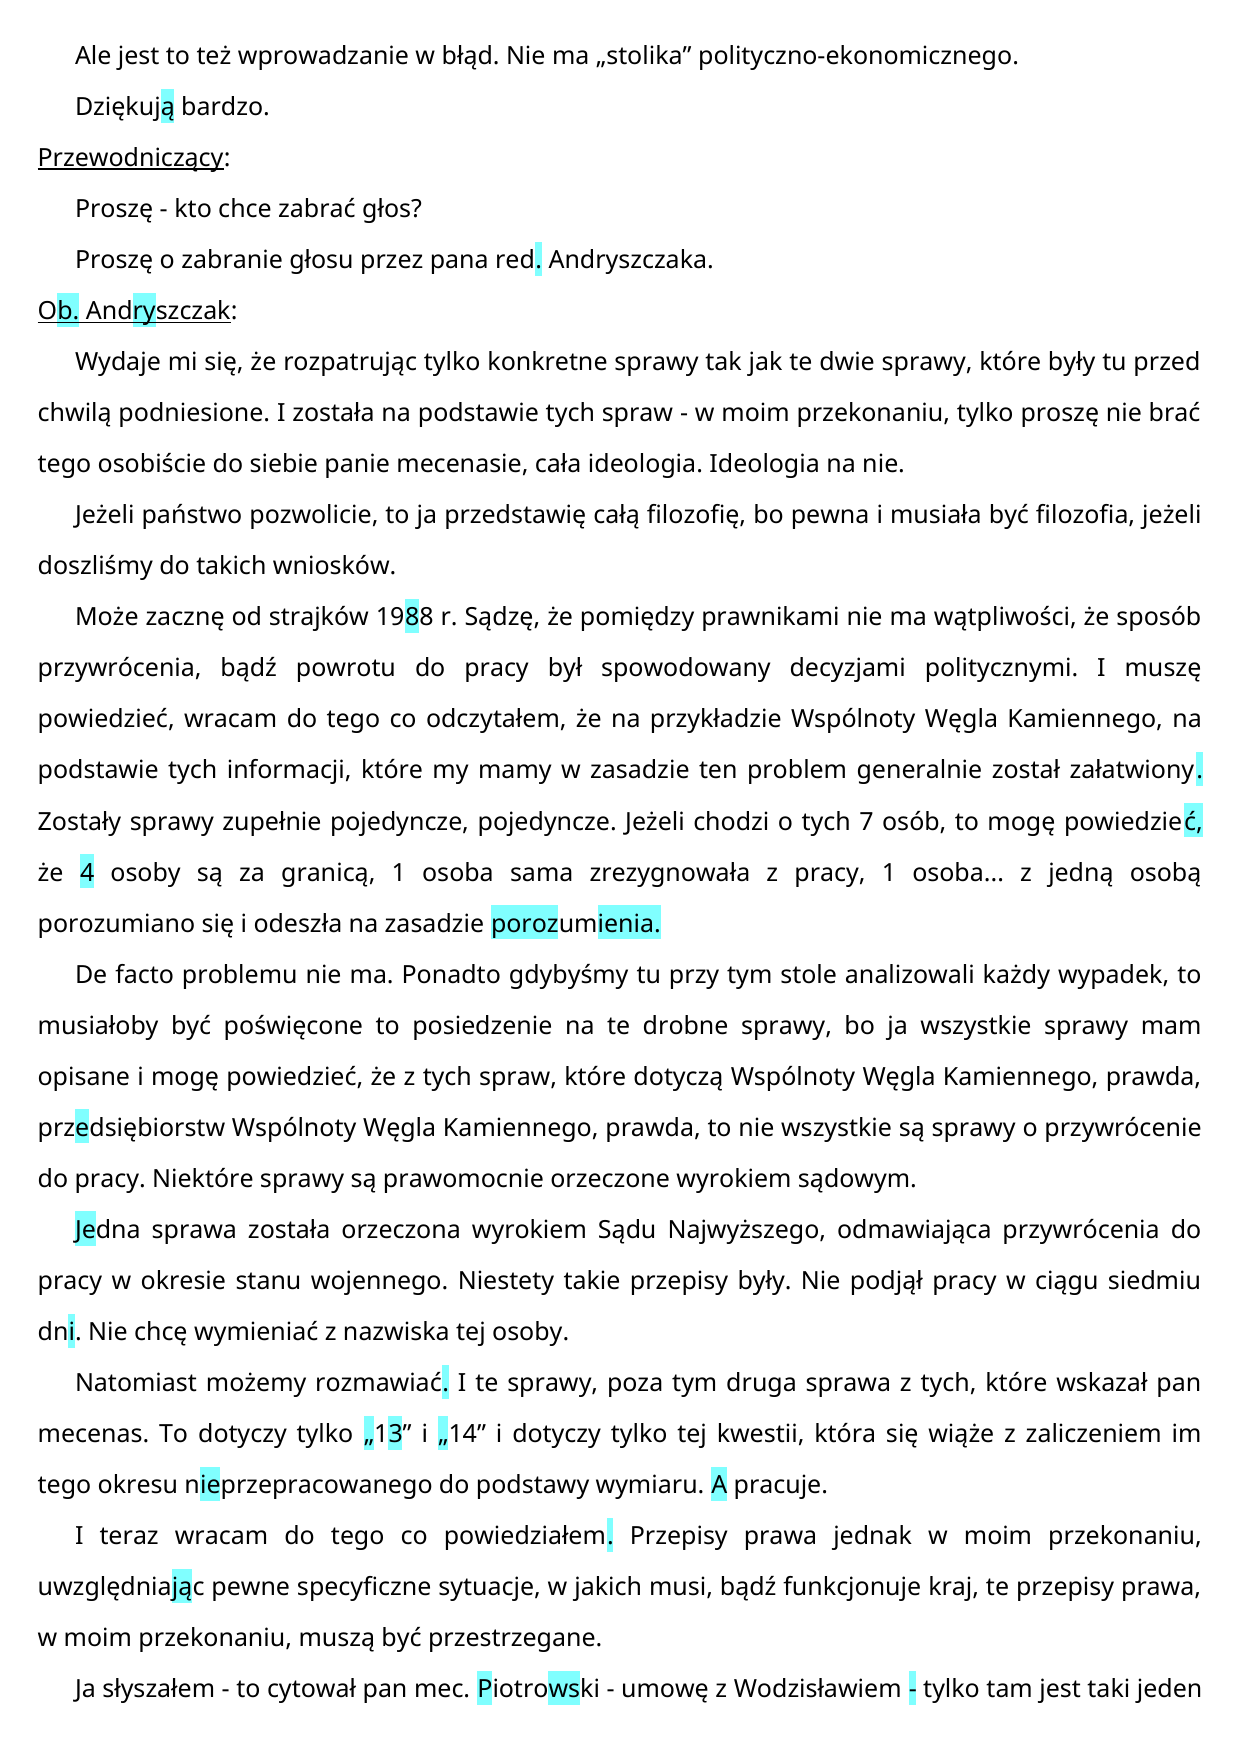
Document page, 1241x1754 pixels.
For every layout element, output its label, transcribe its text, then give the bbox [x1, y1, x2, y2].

text Ob. Andryszczak: [37, 293, 1203, 327]
text Wydaje mi się, że rozpatrując tylko konkretne sprawy tak jak te dwie sprawy, które były tu przed chwilą podniesione. I została na podstawie tych spraw - w moim przekonaniu, tylko proszę nie brać tego osobiście do siebie panie mecenasie, cała ideologia. Ideologia na nie. [37, 344, 1203, 480]
text Przewodniczący: [37, 139, 1203, 174]
text Proszę o zabranie głosu przez pana red. Andryszczaka. [37, 242, 1203, 276]
text Może zacznę od strajków 1988 r. Sądzę, że pomiędzy prawnikami nie ma wątpliwości, że sposób przywrócenia, bądź powrotu do pracy był spowodowany decyzjami politycznymi. I muszę powiedzieć, wracam do tego co odczytałem, że na przykładzie Wspólnoty Węgla Kamiennego, na podstawie tych informacji, które my mamy w zasadzie ten problem generalnie został załatwiony. Zostały sprawy zupełnie pojedyncze, pojedyncze. Jeżeli chodzi o tych 7 osób, to mogę powiedzieć, że 4 osoby są za granicą, 1 osoba sama zrezygnowała z pracy, 1 osoba... z jedną osobą porozumiano się i odeszła na zasadzie porozumienia. [37, 599, 1203, 939]
text Proszę - kto chce zabrać głos? [37, 191, 1203, 225]
text Jedna sprawa została orzeczona wyrokiem Sądu Najwyższego, odmawiająca przywrócenia do pracy w okresie stanu wojennego. Niestety takie przepisy były. Nie podjął pracy w ciągu siedmiu dni. Nie chcę wymieniać z nazwiska tej osoby. [37, 1211, 1203, 1348]
text I teraz wracam do tego co powiedziałem. Przepisy prawa jednak w moim przekonaniu, uwzględniając pewne specyficzne sytuacje, w jakich musi, bądź funkcjonuje kraj, te przepisy prawa, w moim przekonaniu, muszą być przestrzegane. [37, 1518, 1203, 1654]
text De facto problemu nie ma. Ponadto gdybyśmy tu przy tym stole analizowali każdy wypadek, to musiałoby być poświęcone to posiedzenie na te drobne sprawy, bo ja wszystkie sprawy mam opisane i mogę powiedzieć, że z tych spraw, które dotyczą Wspólnoty Węgla Kamiennego, prawda, przedsiębiorstw Wspólnoty Węgla Kamiennego, prawda, to nie wszystkie są sprawy o przywrócenie do pracy. Niektóre sprawy są prawomocnie orzeczone wyrokiem sądowym. [37, 956, 1203, 1194]
text Dziękują bardzo. [37, 88, 1203, 123]
text Ale jest to też wprowadzanie w błąd. Nie ma „stolika” polityczno-ekonomicznego. [37, 37, 1203, 72]
text Natomiast możemy rozmawiać. I te sprawy, poza tym druga sprawa z tych, które wskazał pan mecenas. To dotyczy tylko „13” i „14” i dotyczy tylko tej kwestii, która się wiąże z zaliczeniem im tego okresu nieprzepracowanego do podstawy wymiaru. A pracuje. [37, 1364, 1203, 1501]
text Jeżeli państwo pozwolicie, to ja przedstawię całą filozofię, bo pewna i musiała być filozofia, jeżeli doszliśmy do takich wniosków. [37, 497, 1203, 582]
text Ja słyszałem - to cytował pan mec. Piotrowski - umowę z Wodzisławiem - tylko tam jest taki jeden [37, 1671, 1203, 1705]
